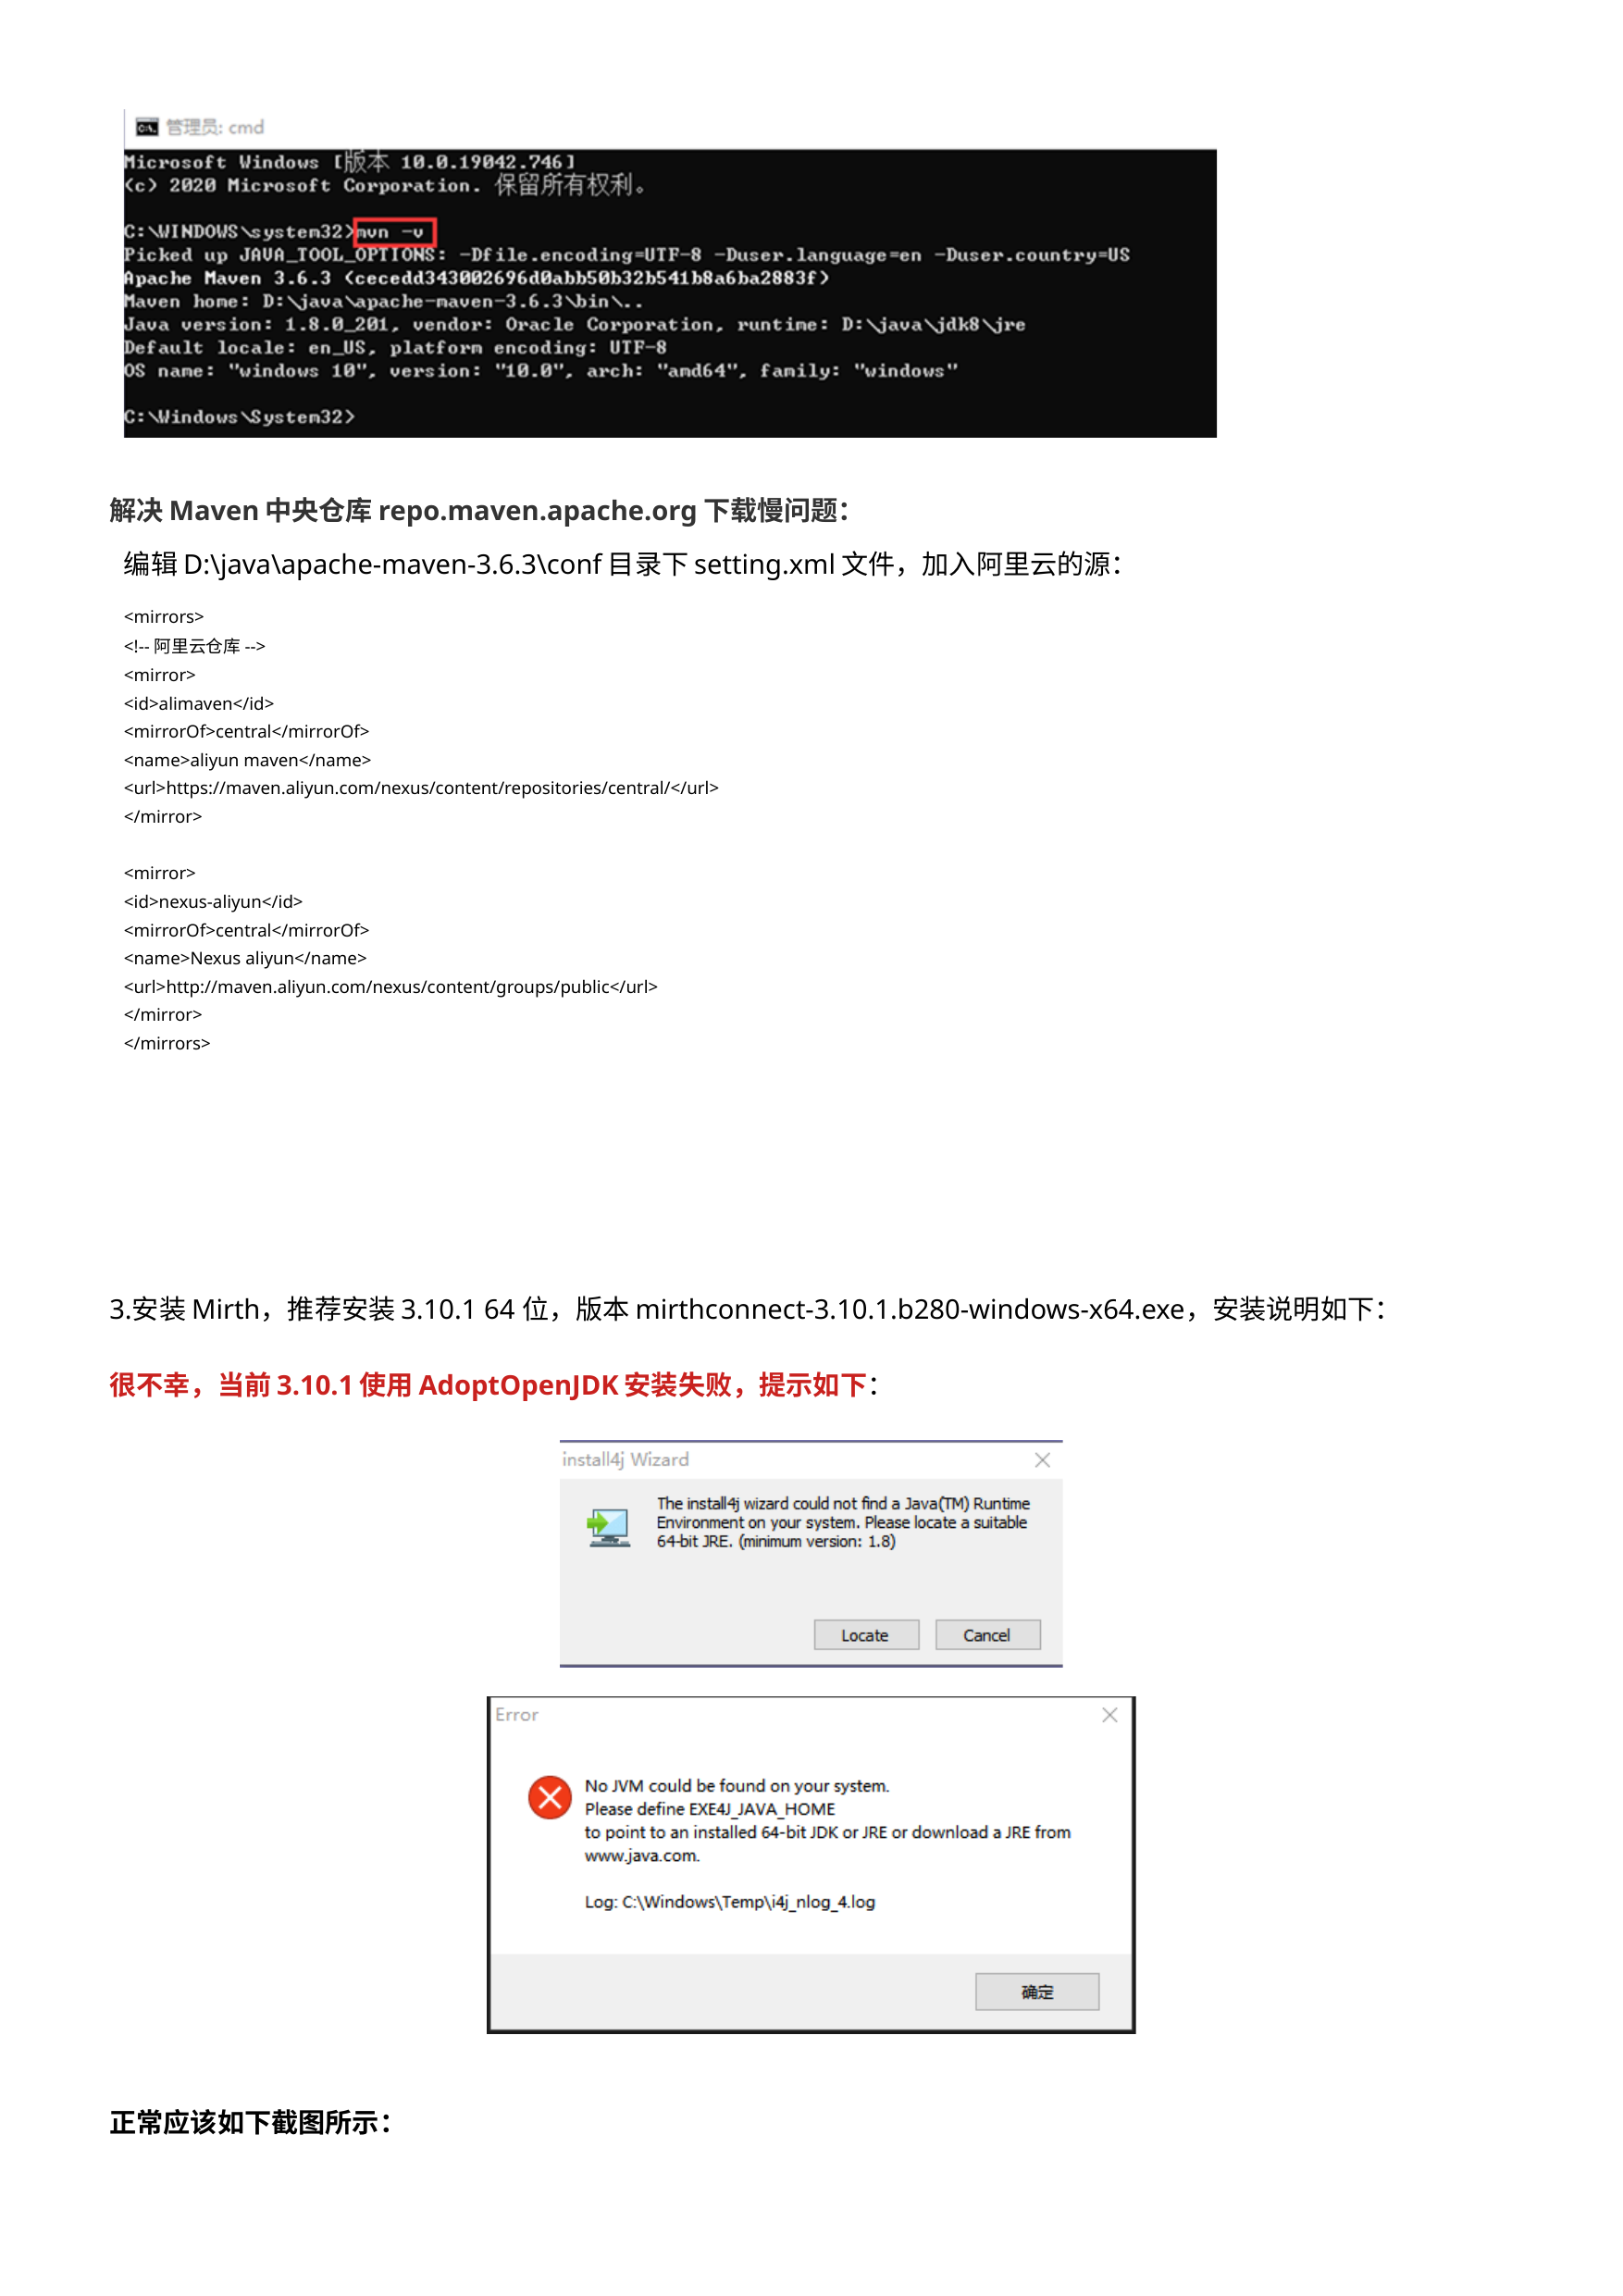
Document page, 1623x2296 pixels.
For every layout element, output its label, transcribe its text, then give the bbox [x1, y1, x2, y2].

text 编辑D:\java\apache-maven-3.6.3\conf目录下setting.xml文件，加入阿里云的源： [124, 543, 1499, 582]
text 很不幸，当前3.10.1使用AdoptOpenJDK安装失败，提示如下： [109, 1364, 1514, 1403]
text 正常应该如下截图所示： [109, 2102, 1514, 2141]
picture [560, 1440, 1063, 1668]
text 3.安装Mirth，推荐安装3.10.1 64 位，版本mirthconnect-3.10.1.b280-windows-x64.exe，安装说明如下： [109, 1288, 1514, 1327]
subtitle 解决Maven中央仓库repo.maven.apache.org下载慢问题： [109, 490, 1514, 528]
picture [123, 109, 1218, 438]
text <mirrors> <!-- 阿里云仓库 --> <mirror> <id>alimaven</id> <mirrorOf>central</mirrorOf> <name>aliyun maven</name> <url>https://maven.aliyun.com/nexus/content/repositories/central/</url> </mirror> <mirror> <id>nexus-aliyun</id> <mirrorOf>central</mirrorOf> <name>Nexus aliyun</name> <url>http://maven.aliyun.com/nexus/content/groups/public</url> </mirror> </mirrors> [124, 604, 1499, 1055]
picture [487, 1696, 1136, 2034]
